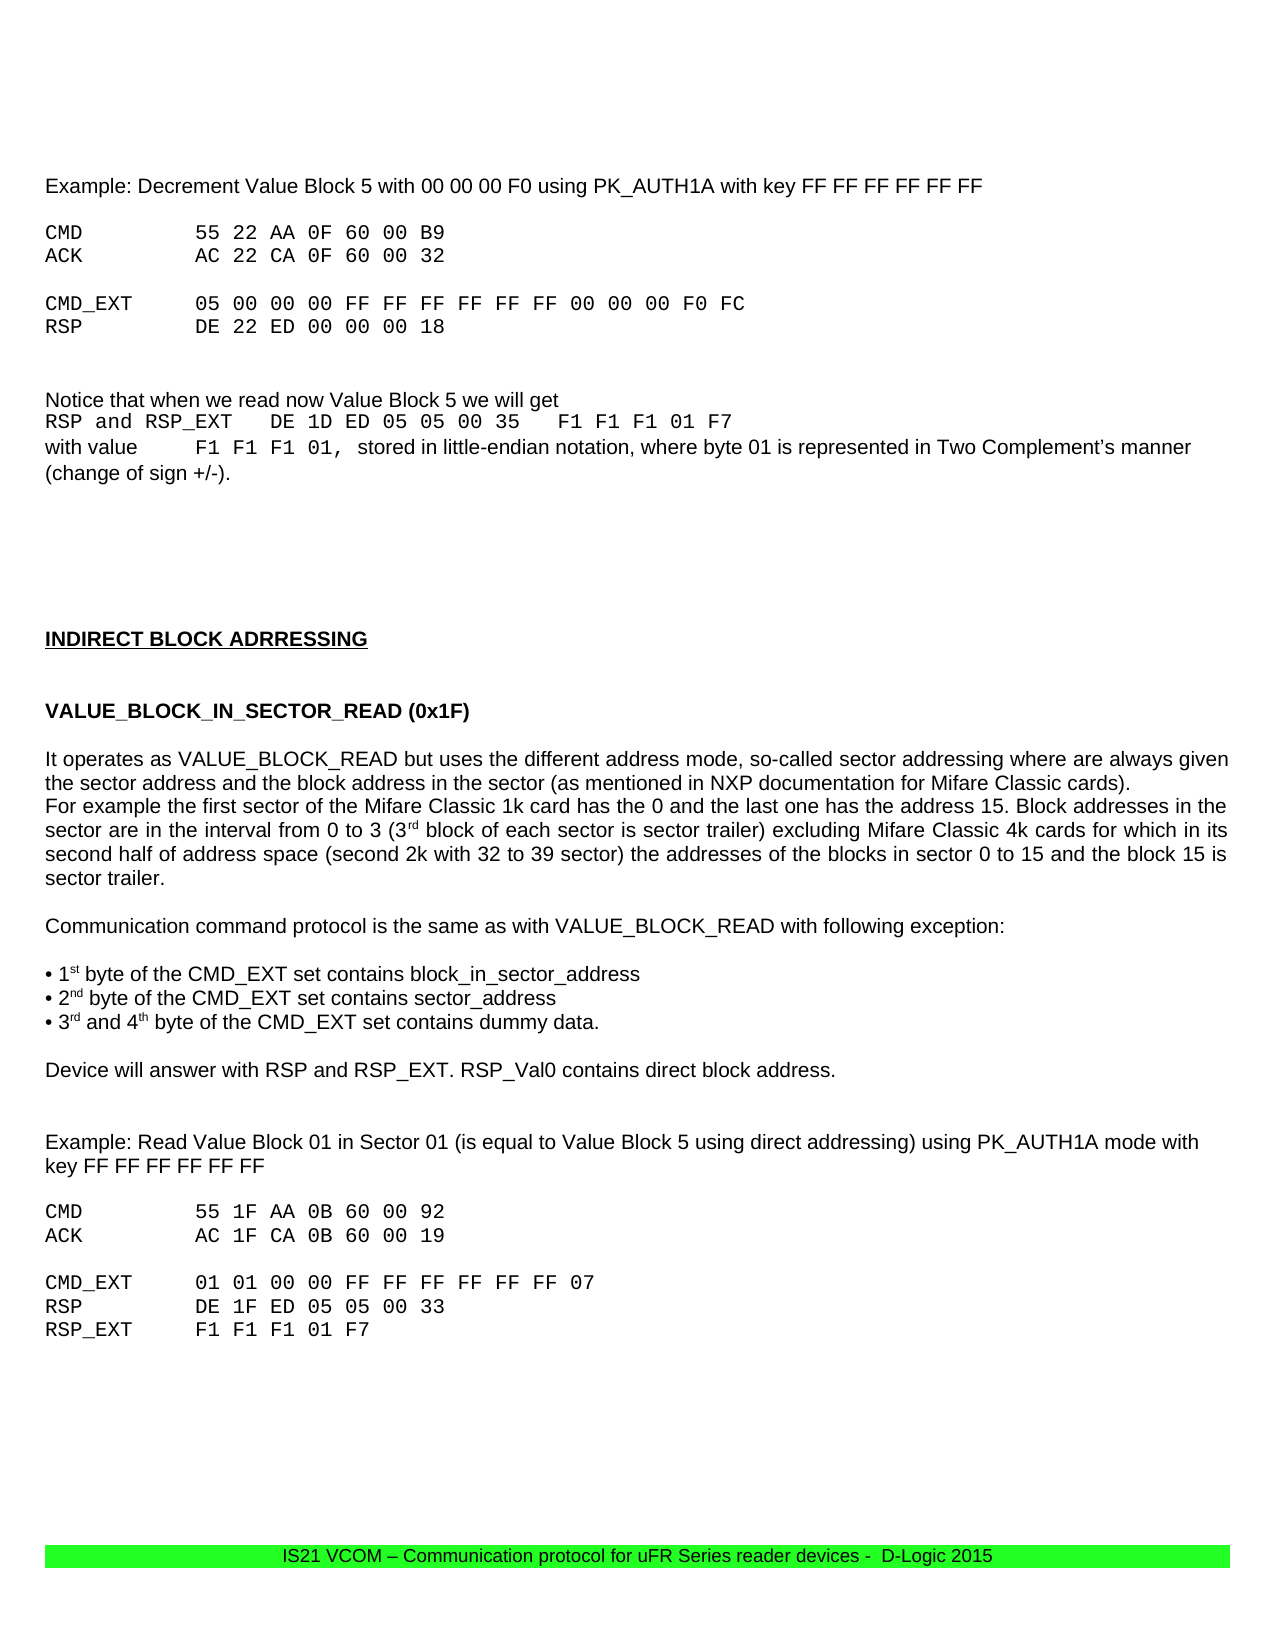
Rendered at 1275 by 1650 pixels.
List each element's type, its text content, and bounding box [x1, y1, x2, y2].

text • 2nd byte of the CMD_EXT set contains sector_address [45, 986, 1230, 1010]
text CMD_EXT 01 01 00 00 FF FF FF FF FF FF 07 [45, 1272, 1230, 1296]
text with value F1 F1 F1 01, stored in little-endian notation, where byte 01 is represented in Two Complement’s manner (change of sign +/-). [45, 435, 1230, 485]
text • 1st byte of the CMD_EXT set contains block_in_sector_address [45, 962, 1230, 986]
text Device will answer with RSP and RSP_EXT. RSP_Val0 contains direct block address. [45, 1058, 1230, 1082]
text RSP DE 22 ED 00 00 00 18 [45, 316, 1230, 340]
text RSP and RSP_EXT DE 1D ED 05 05 00 35 F1 F1 F1 01 F7 [45, 411, 1230, 435]
text For example the first sector of the Mifare Classic 1k card has the 0 and the last one has the address 15. Block addresses in the sector are in the interval from 0 to 3 (3rd block of each sector is sector trailer) excluding Mifare Classic 4k cards for which in its second half of address space (second 2k with 32 to 39 sector) the addresses of the blocks in sector 0 to 15 and the block 15 is sector trailer. [45, 794, 1230, 890]
text CMD 55 1F AA 0B 60 00 92 [45, 1201, 1230, 1225]
text RSP_EXT F1 F1 F1 01 F7 [45, 1319, 1230, 1343]
text ACK AC 22 CA 0F 60 00 32 [45, 246, 1230, 269]
text • 3rd and 4th byte of the CMD_EXT set contains dummy data. [45, 1010, 1230, 1034]
text VALUE_BLOCK_IN_SECTOR_READ (0x1F) [45, 698, 1230, 722]
text Example: Read Value Block 01 in Sector 01 (is equal to Value Block 5 using direct addressing) using PK_AUTH1A mode with key FF FF FF FF FF FF [45, 1129, 1230, 1177]
text Communication command protocol is the same as with VALUE_BLOCK_READ with following exception: [45, 914, 1230, 938]
text Notice that when we read now Value Block 5 we will get [45, 387, 1230, 411]
text CMD 55 22 AA 0F 60 00 B9 [45, 222, 1230, 246]
text It operates as VALUE_BLOCK_READ but uses the different address mode, so-called sector addressing where are always given the sector address and the block address in the sector (as mentioned in NXP documentation for Mifare Classic cards). [45, 746, 1230, 794]
text RSP DE 1F ED 05 05 00 33 [45, 1296, 1230, 1319]
text INDIRECT BLOCK ADRRESSING [45, 627, 1230, 651]
text Example: Decrement Value Block 5 with 00 00 00 F0 using PK_AUTH1A with key FF FF FF FF FF FF [45, 174, 1230, 198]
text ACK AC 1F CA 0B 60 00 19 [45, 1225, 1230, 1248]
text CMD_EXT 05 00 00 00 FF FF FF FF FF FF 00 00 00 F0 FC [45, 293, 1230, 316]
